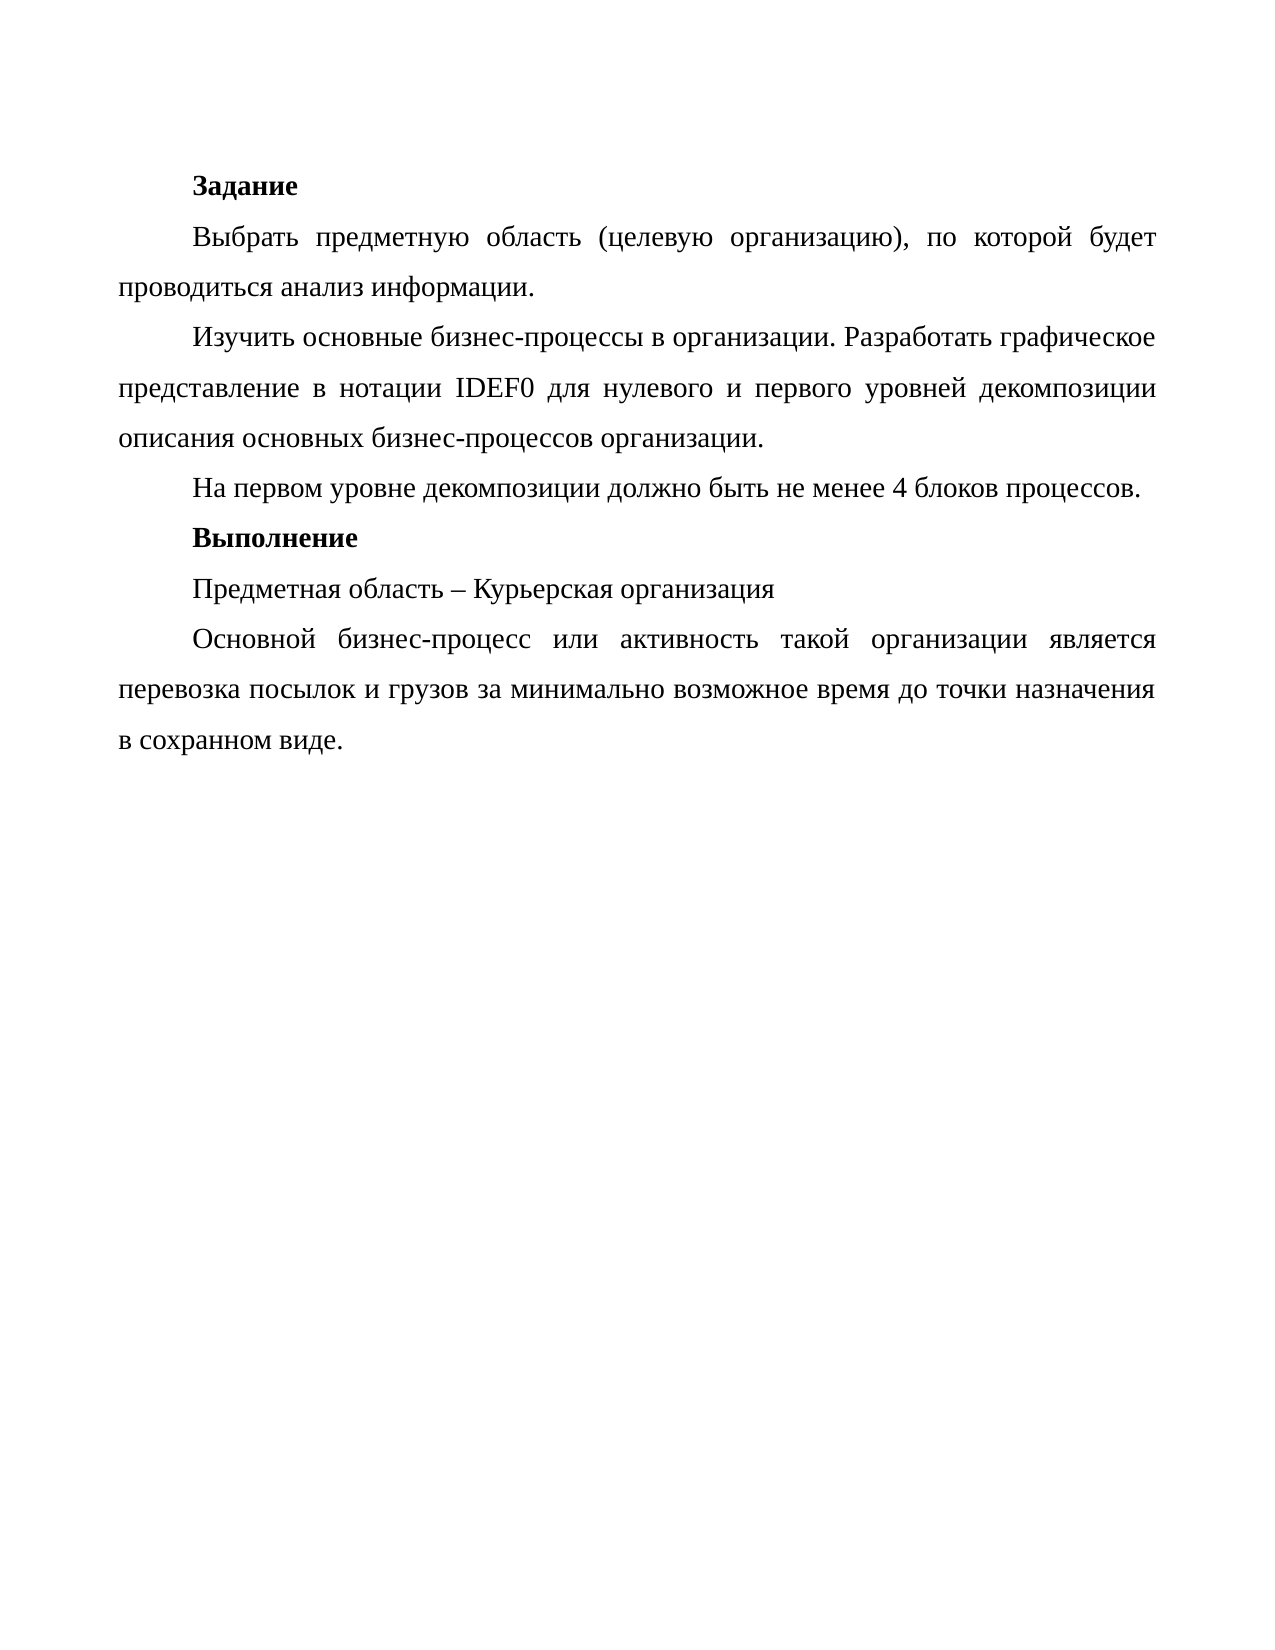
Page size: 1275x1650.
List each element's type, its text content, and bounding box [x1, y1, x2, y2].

text На первом уровне декомпозиции должно быть не менее 4 блоков процессов. [118, 470, 1157, 504]
text Предметная область – Курьерская организация [118, 571, 1157, 604]
text Основной бизнес-процесс или активность такой организации является перевозка посылок и грузов за минимально возможное время до точки назначения в сохранном виде. [118, 621, 1157, 755]
text Выбрать предметную область (целевую организацию), по которой будет проводиться анализ информации. [118, 219, 1157, 303]
text Изучить основные бизнес-процессы в организации. Разработать графическое представление в нотации IDEF0 для нулевого и первого уровней декомпозиции описания основных бизнес-процессов организации. [118, 319, 1157, 453]
text Выполнение [118, 521, 1157, 554]
text Задание [118, 168, 1157, 202]
